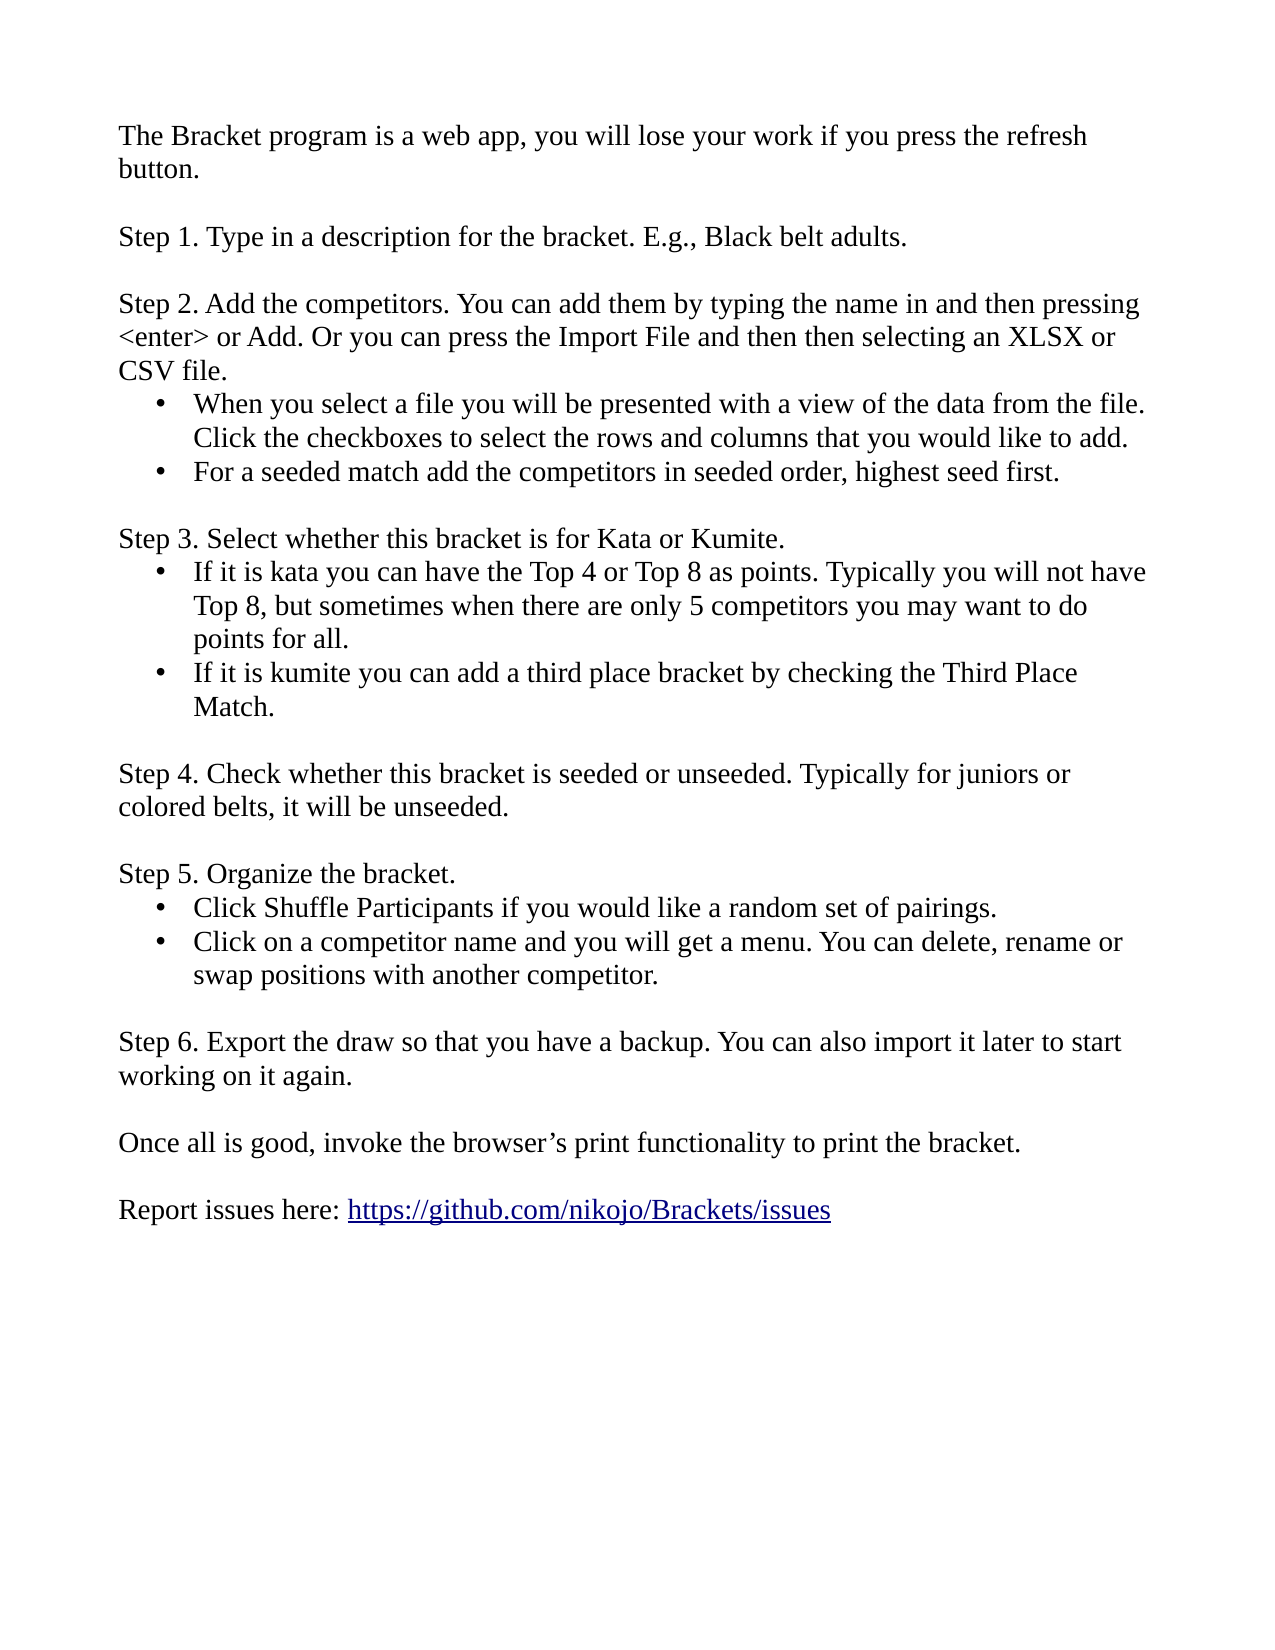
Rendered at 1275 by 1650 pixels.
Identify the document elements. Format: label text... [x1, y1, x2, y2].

text Step 2. Add the competitors. You can add them by typing the name in and then pressing <enter> or Add. Or you can press the Import File and then then selecting an XLSX or CSV file. [118, 286, 1157, 386]
list If it is kata you can have the Top 4 or Top 8 as points. Typically you will not have Top 8, but sometimes when there are only 5 competitors you may want to do points for all. [156, 554, 1157, 655]
text Step 1. Type in a description for the bracket. E.g., Black belt adults. [118, 219, 1157, 252]
list If it is kumite you can add a third place bracket by checking the Third Place Match. [156, 655, 1157, 722]
text Once all is good, invoke the browser’s print functionality to print the bracket. [118, 1125, 1157, 1158]
text Step 6. Export the draw so that you have a backup. You can also import it later to start working on it again. [118, 1024, 1157, 1091]
text The Bracket program is a web app, you will lose your work if you press the refresh button. [118, 118, 1157, 185]
list Click on a competitor name and you will get a menu. You can delete, rename or swap positions with another competitor. [156, 924, 1157, 991]
list For a seeded match add the competitors in seeded order, highest seed first. [156, 454, 1157, 487]
text Step 5. Organize the bracket. [118, 856, 1157, 890]
text Report issues here: https://github.com/nikojo/Brackets/issues [118, 1192, 1157, 1226]
list Click Shuffle Participants if you would like a random set of pairings. [156, 890, 1157, 924]
text Step 3. Select whether this bracket is for Kata or Kumite. [118, 521, 1157, 554]
text Step 4. Check whether this bracket is seeded or unseeded. Typically for juniors or colored belts, it will be unseeded. [118, 756, 1157, 823]
list When you select a file you will be presented with a view of the data from the file. Click the checkboxes to select the rows and columns that you would like to add. [156, 386, 1157, 454]
